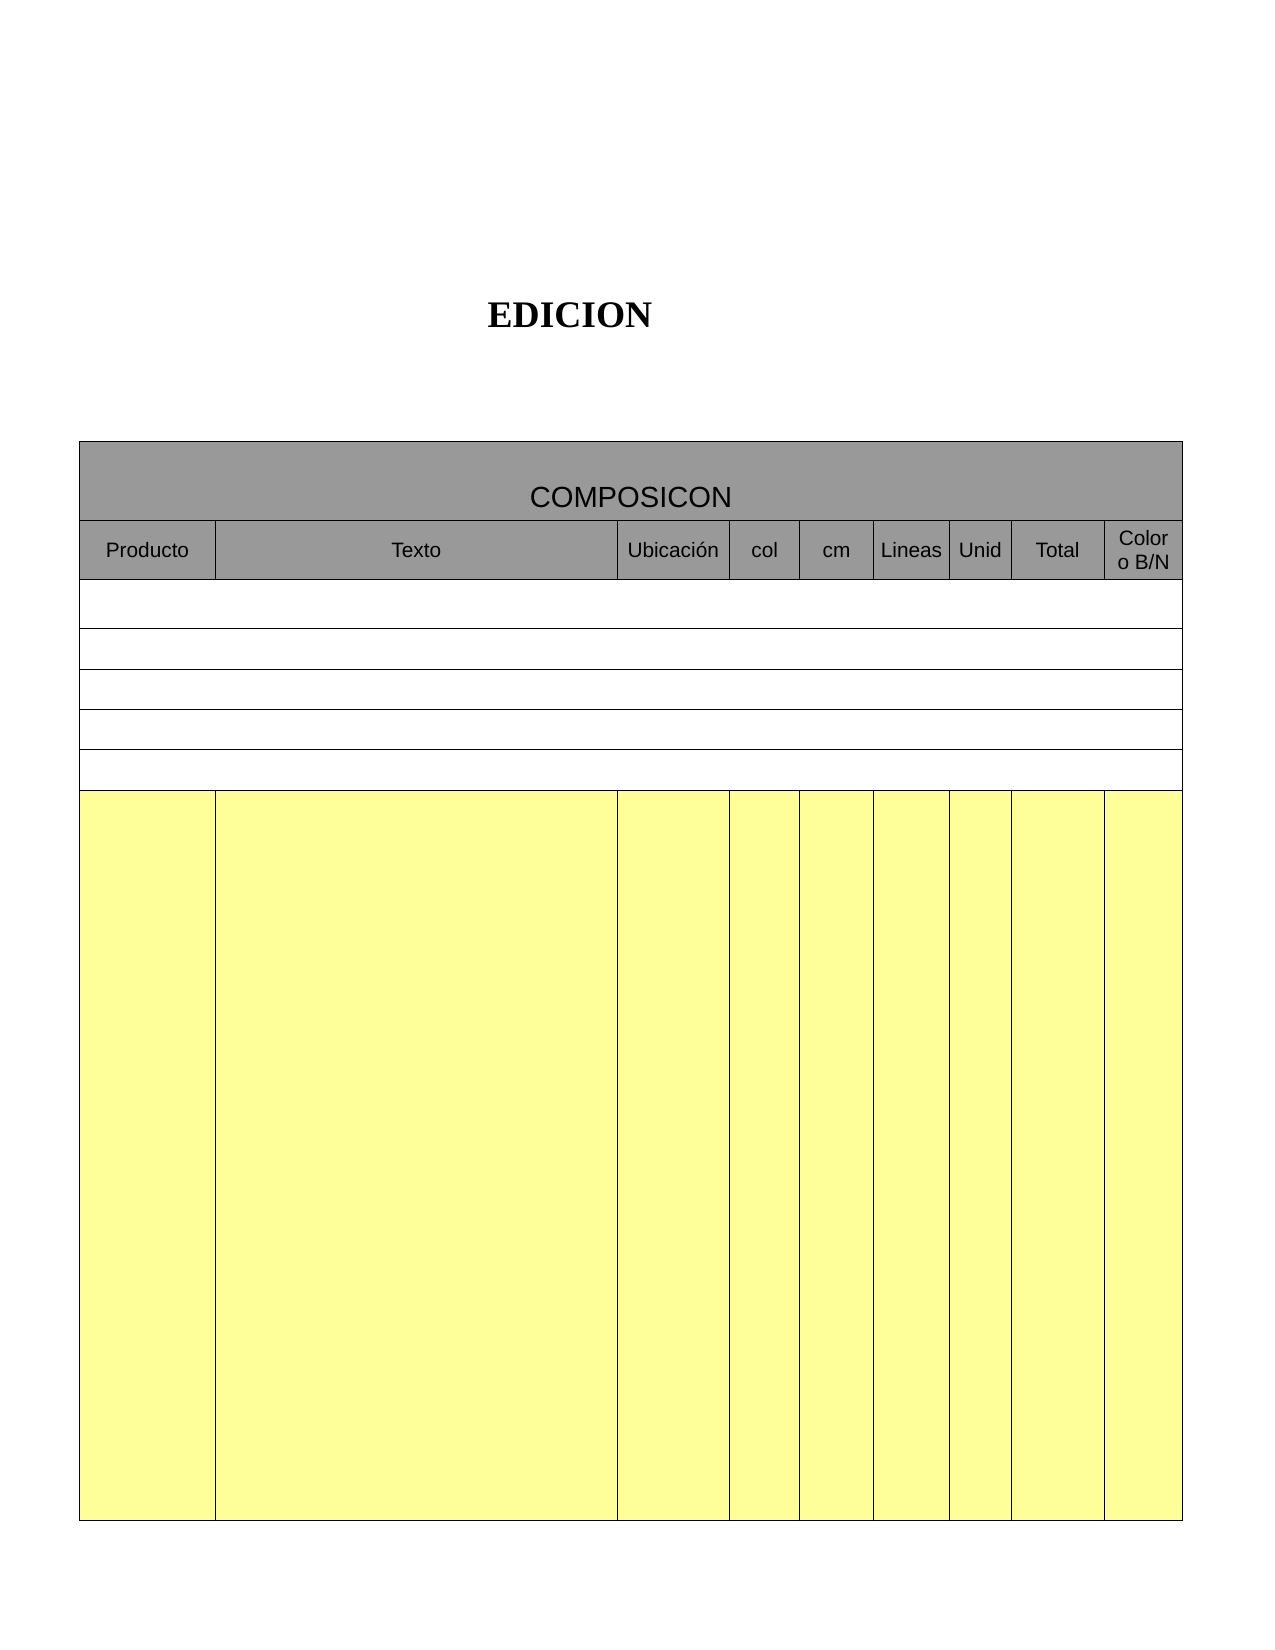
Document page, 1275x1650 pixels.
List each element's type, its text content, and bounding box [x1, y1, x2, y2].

table_cell Texto [216, 521, 617, 579]
table_cell Producto [80, 521, 215, 579]
table_cell <for each="p in edicion['edicion'].publicacionesDiario"> [80, 580, 1182, 628]
table_cell <p.lin if p.lin else ''> [874, 791, 949, 1520]
text EDICION <formatLang(edicion['edicion'].fecha, user.language, date=True)> [118, 292, 1157, 374]
table_cell Ubicación [618, 521, 729, 579]
table_cell Lineas [874, 521, 949, 579]
table_cell <p.cm if p.cm else (p.producto.name.split('x')[1] if p.producto.category.name == 'Aviso Especial' else '')> [800, 791, 873, 1520]
table_cell col [730, 521, 799, 579]
table_cell <p.col if p.col else ((p.producto.name.split('x')[0]).split(' ')[-1] if p.producto.category.name == 'Aviso Especial' else '')> [730, 791, 799, 1520]
table_cell <choose test=""> [80, 629, 1182, 668]
table_cell <when test="p.state != 'cancelada' and p.origen == 'Composicion'"> [80, 670, 1182, 709]
table_cell cm [800, 521, 873, 579]
table_cell <p.producto.name> [80, 791, 215, 1520]
table_cell Unid [950, 521, 1011, 579]
table_header COMPOSICON [80, 442, 1182, 520]
table_cell <p.ubicacion> <'Pag: '+p.nro_pag if p.nro_pag else ''> [618, 791, 729, 1520]
table_cell <'Color' if len((p.producto.name).split('Color'))>1 else 'B/N'> [1105, 791, 1182, 1520]
table_cell <choose test=""> [80, 710, 1182, 749]
text <for each="edicion in datos"> [118, 206, 1157, 235]
table_cell Total [1012, 521, 1104, 579]
table_cell <p.descrip.split('TEXTO DEL AVISO:')[-1]> [216, 791, 617, 1520]
table_cell Color o B/N [1105, 521, 1182, 579]
table_cell <p.unidad if p.unidad else ''> [950, 791, 1011, 1520]
table_cell <when test="p.impresion=='impreso'"> [80, 750, 1182, 789]
table_cell <p.col * p.cm if p.col and p.cm else (float((p.producto.name.split('x')[0]).split(' ')[-1])*float(p.producto.name.split('x')[1]) if p.producto.category.name == 'Aviso Especial' else '')> [1012, 791, 1104, 1520]
